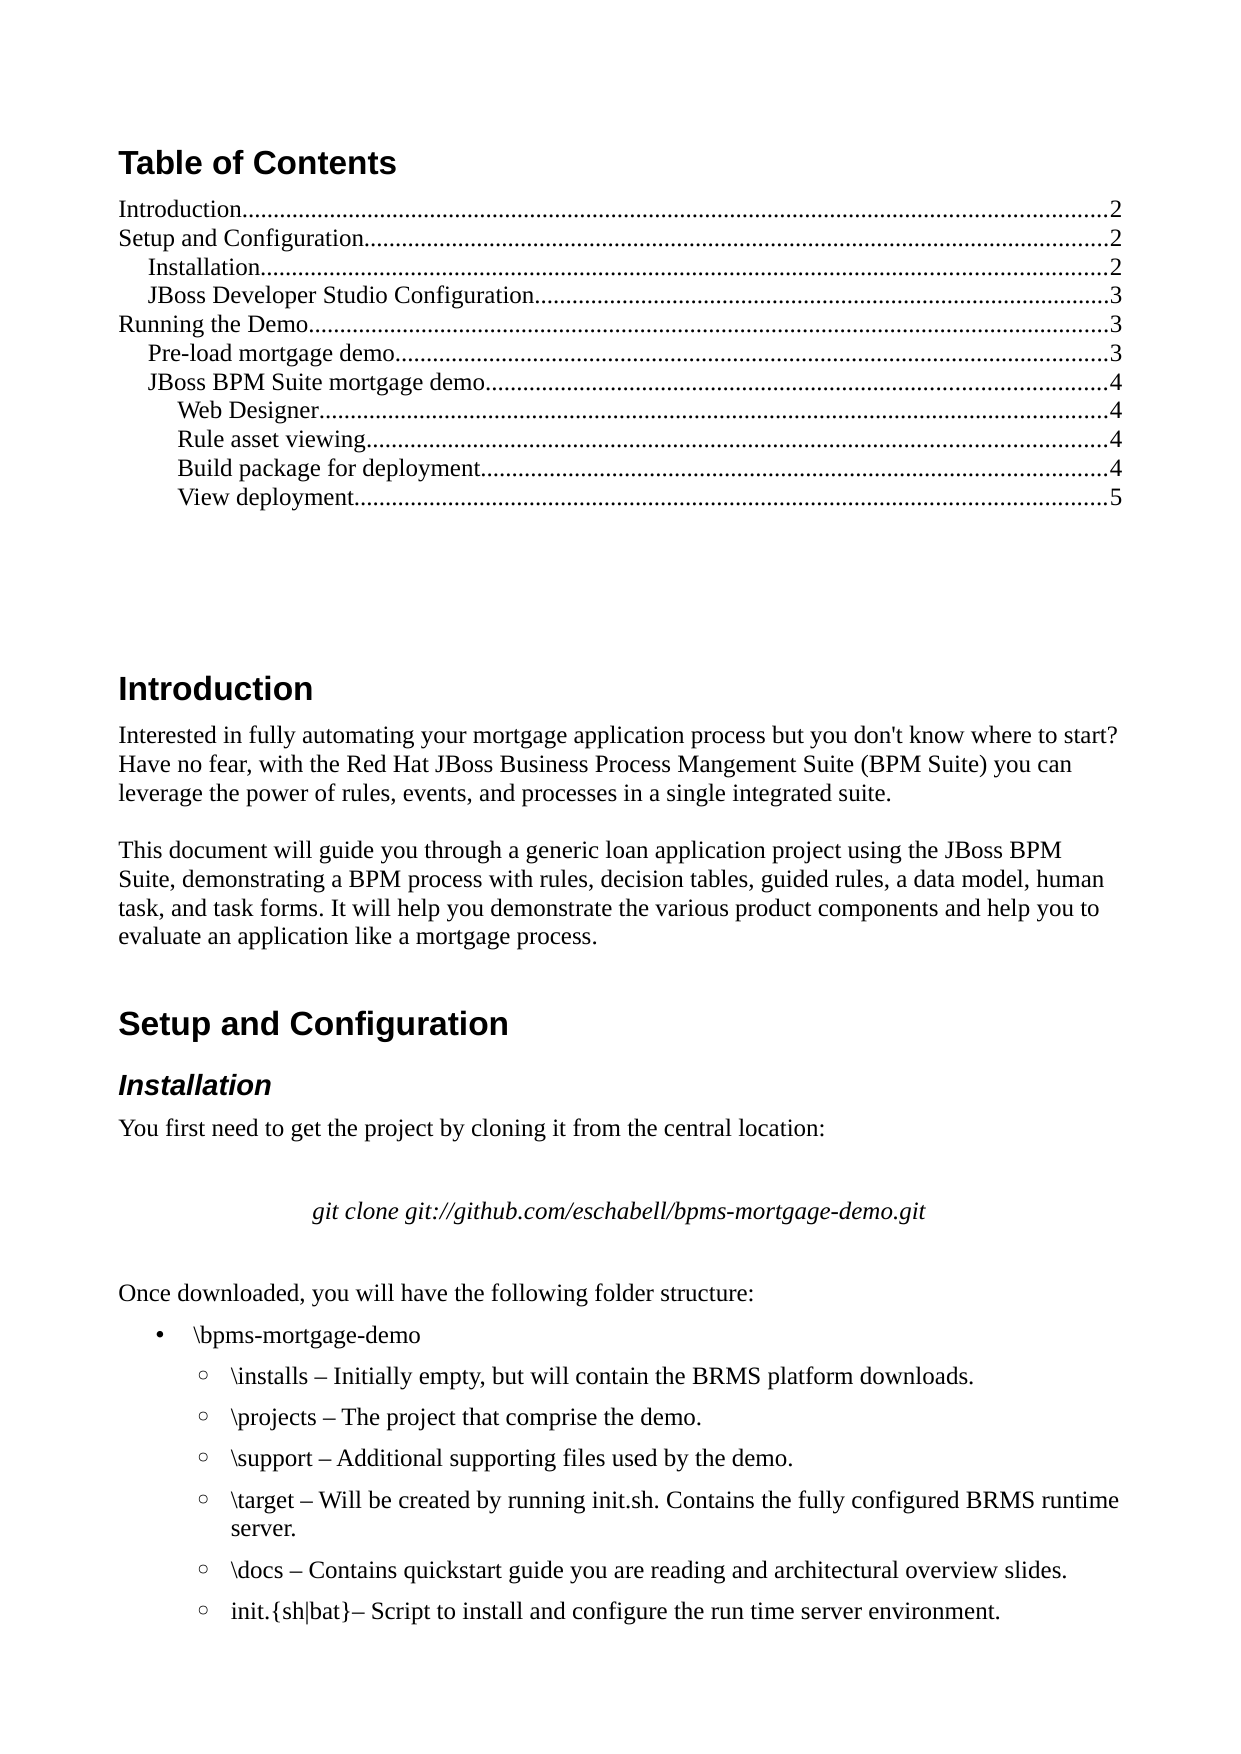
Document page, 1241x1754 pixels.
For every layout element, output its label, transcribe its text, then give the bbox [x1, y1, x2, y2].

subtitle Introduction [118, 669, 1122, 708]
text Setup and Configuration 2 [118, 223, 1122, 252]
list \target – Will be created by running init.sh. Contains the fully configured BRMS runtime server. [193, 1485, 1122, 1542]
list \projects – The project that comprise the demo. [193, 1402, 1122, 1431]
text Interested in fully automating your mortgage application process but you don't know where to start? Have no fear, with the Red Hat JBoss Business Process Mangement Suite (BPM Suite) you can leverage the power of rules, events, and processes in a single integrated suite. [118, 720, 1122, 806]
text JBoss Developer Studio Configuration 3 [148, 280, 1122, 309]
list \docs – Contains quickstart guide you are reading and architectural overview slides. [193, 1555, 1122, 1583]
text Running the Demo 3 [118, 309, 1122, 338]
subtitle Table of Contents [118, 143, 1122, 182]
list \bpms-mortgage-demo [156, 1320, 1122, 1348]
text View deployment 5 [177, 482, 1122, 510]
text Web Designer 4 [177, 395, 1122, 424]
text Pre-load mortgage demo 3 [148, 338, 1122, 367]
list \support – Additional supporting files used by the demo. [193, 1443, 1122, 1472]
text Introduction 2 [118, 194, 1122, 223]
text You first need to get the project by cloning it from the central location: [118, 1113, 1122, 1142]
list \installs – Initially empty, but will contain the BRMS platform downloads. [193, 1361, 1122, 1390]
text git clone git://github.com/eschabell/bpms-mortgage-demo.git [118, 1196, 1122, 1225]
subtitle Setup and Configuration [118, 1004, 1122, 1042]
subtitle Installation [118, 1067, 1122, 1101]
text This document will guide you through a generic loan application project using the JBoss BPM Suite, demonstrating a BPM process with rules, decision tables, guided rules, a data model, human task, and task forms. It will help you demonstrate the various product components and help you to evaluate an application like a mortgage process. [118, 835, 1122, 950]
text Once downloaded, you will have the following folder structure: [118, 1278, 1122, 1307]
list init.{sh|bat}– Script to install and configure the run time server environment. [193, 1596, 1122, 1625]
text Rule asset viewing 4 [177, 424, 1122, 453]
text Build package for deployment 4 [177, 453, 1122, 482]
text JBoss BPM Suite mortgage demo 4 [148, 367, 1122, 395]
text Installation 2 [148, 252, 1122, 280]
